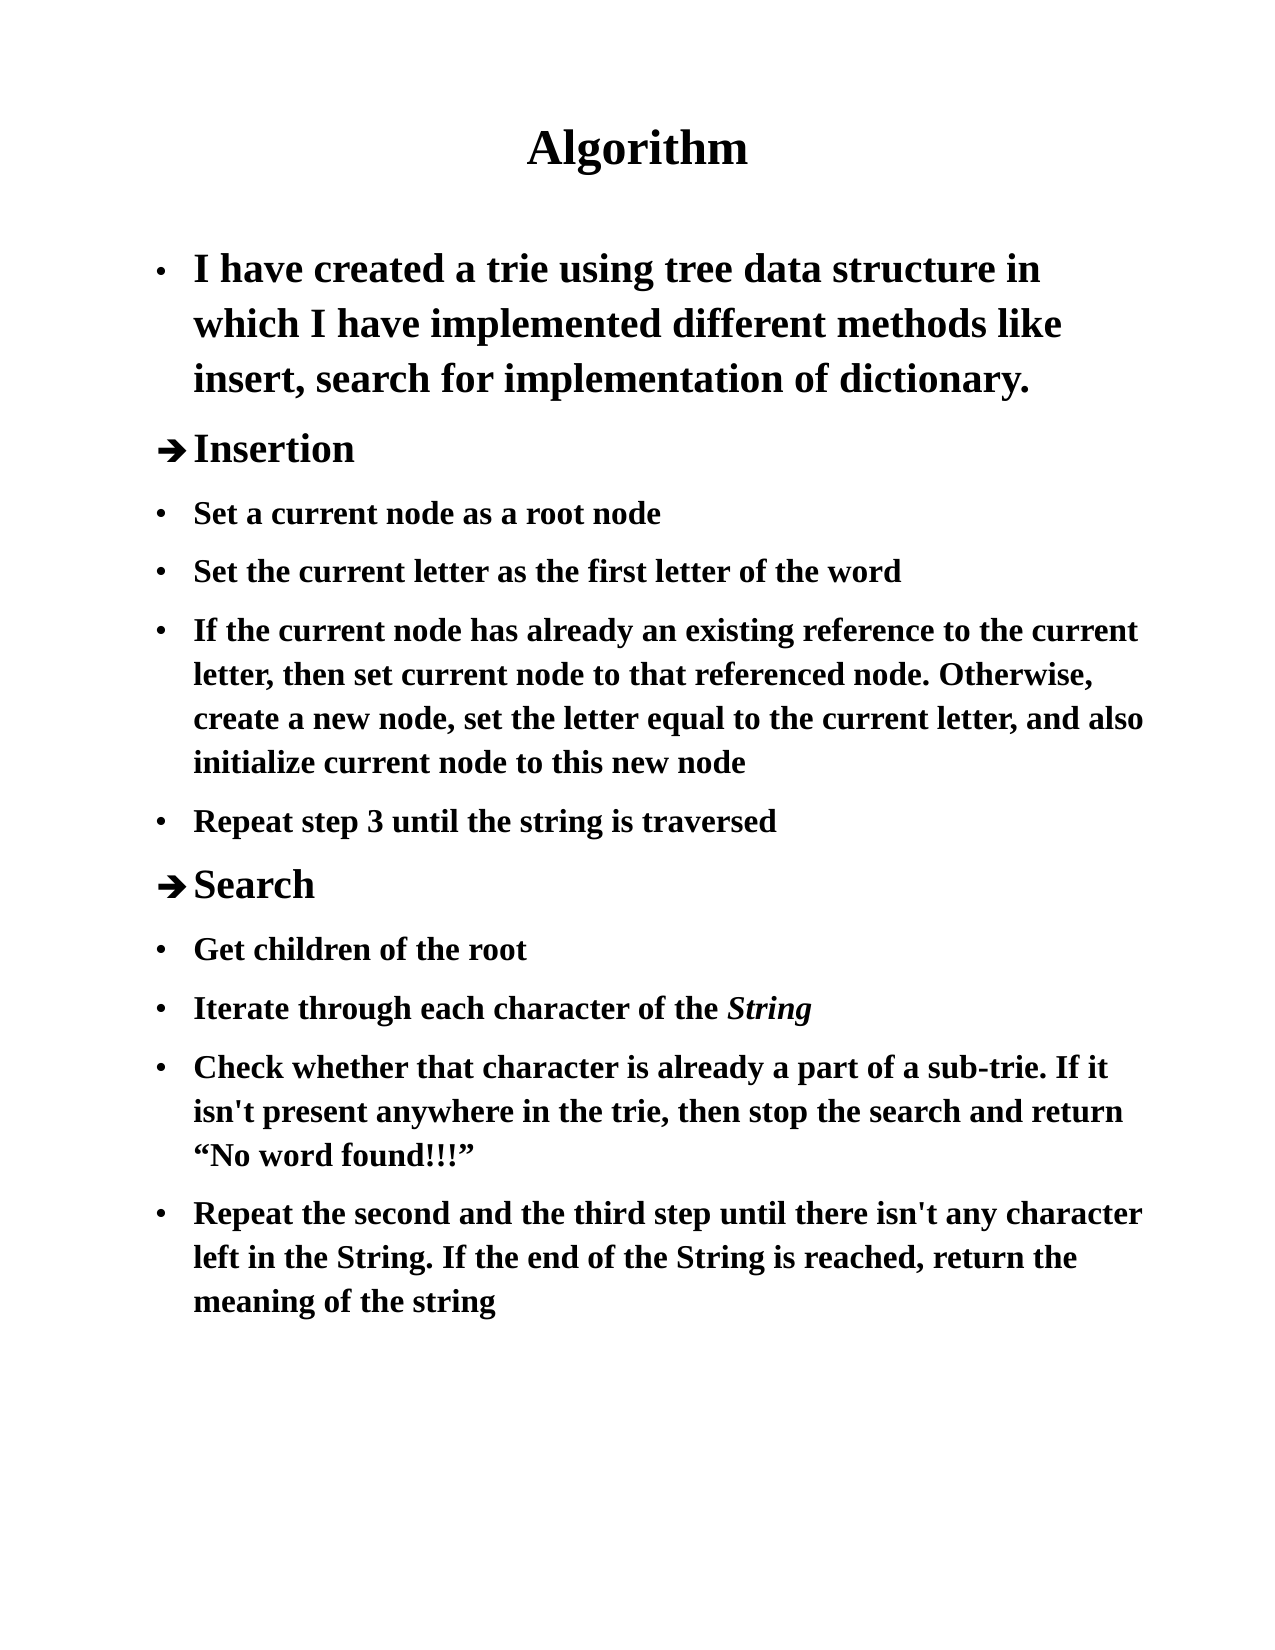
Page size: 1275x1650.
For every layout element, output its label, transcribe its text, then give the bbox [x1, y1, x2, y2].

list Search [156, 860, 1157, 908]
list I have created a trie using tree data structure in which I have implemented different methods like insert, search for implementation of dictionary. [156, 243, 1157, 402]
list Insertion [156, 423, 1157, 471]
list Repeat the second and the third step until there isn't any character left in the String. If the end of the String is reached, return the meaning of the string [156, 1194, 1157, 1320]
list Check whether that character is already a part of a sub-trie. If it isn't present anywhere in the trie, then stop the search and return “No word found!!!” [156, 1047, 1157, 1173]
list Get children of the root [156, 929, 1157, 968]
list If the current node has already an existing reference to the current letter, then set current node to that referenced node. Otherwise, create a new node, set the letter equal to the current letter, and also initialize current node to this new node [156, 610, 1157, 781]
list Set the current letter as the first letter of the word [156, 552, 1157, 590]
list Iterate through each character of the String [156, 988, 1157, 1027]
list Set a current node as a root node [156, 493, 1157, 531]
text Algorithm [118, 118, 1157, 176]
list Repeat step 3 until the string is traversed [156, 801, 1157, 839]
